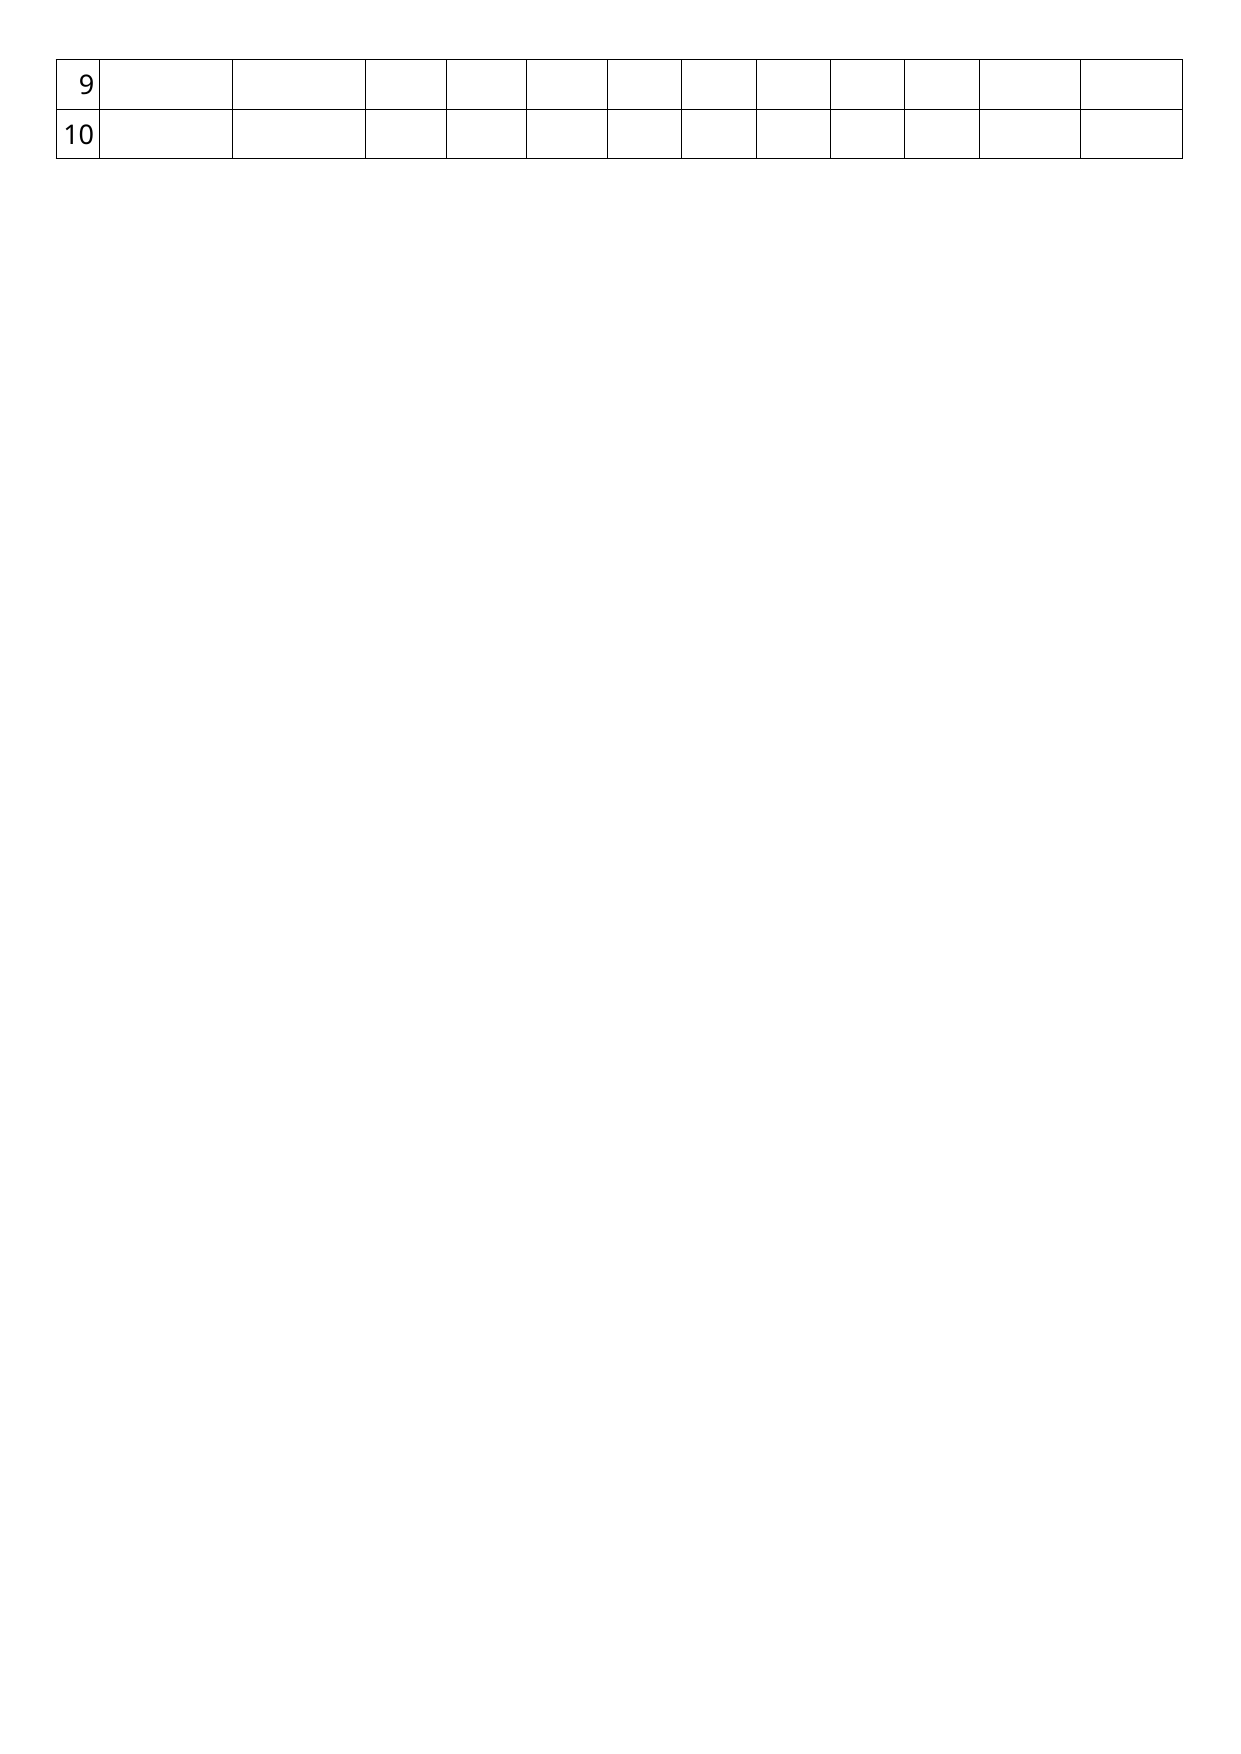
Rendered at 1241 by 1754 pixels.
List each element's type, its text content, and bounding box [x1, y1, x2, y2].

table_cell [831, 60, 904, 108]
table_cell [366, 60, 446, 108]
table_cell 9 [57, 60, 99, 108]
table_cell [682, 110, 756, 158]
table_cell [527, 110, 607, 158]
table_cell [905, 60, 979, 108]
table_cell [608, 60, 681, 108]
table_cell [757, 60, 830, 108]
table_cell [831, 110, 904, 158]
table_cell [1081, 110, 1182, 158]
table_cell 10 [57, 110, 99, 158]
table_cell [366, 110, 446, 158]
table_cell [682, 60, 756, 108]
table_cell [233, 60, 365, 108]
table_cell [608, 110, 681, 158]
table_cell [100, 110, 232, 158]
table_cell [447, 110, 526, 158]
table_cell [100, 60, 232, 108]
table_cell [980, 60, 1080, 108]
table_cell [233, 110, 365, 158]
table_cell [980, 110, 1080, 158]
table_cell [905, 110, 979, 158]
table_cell [1081, 60, 1182, 108]
table_cell [757, 110, 830, 158]
table_cell [527, 60, 607, 108]
table_cell [447, 60, 526, 108]
